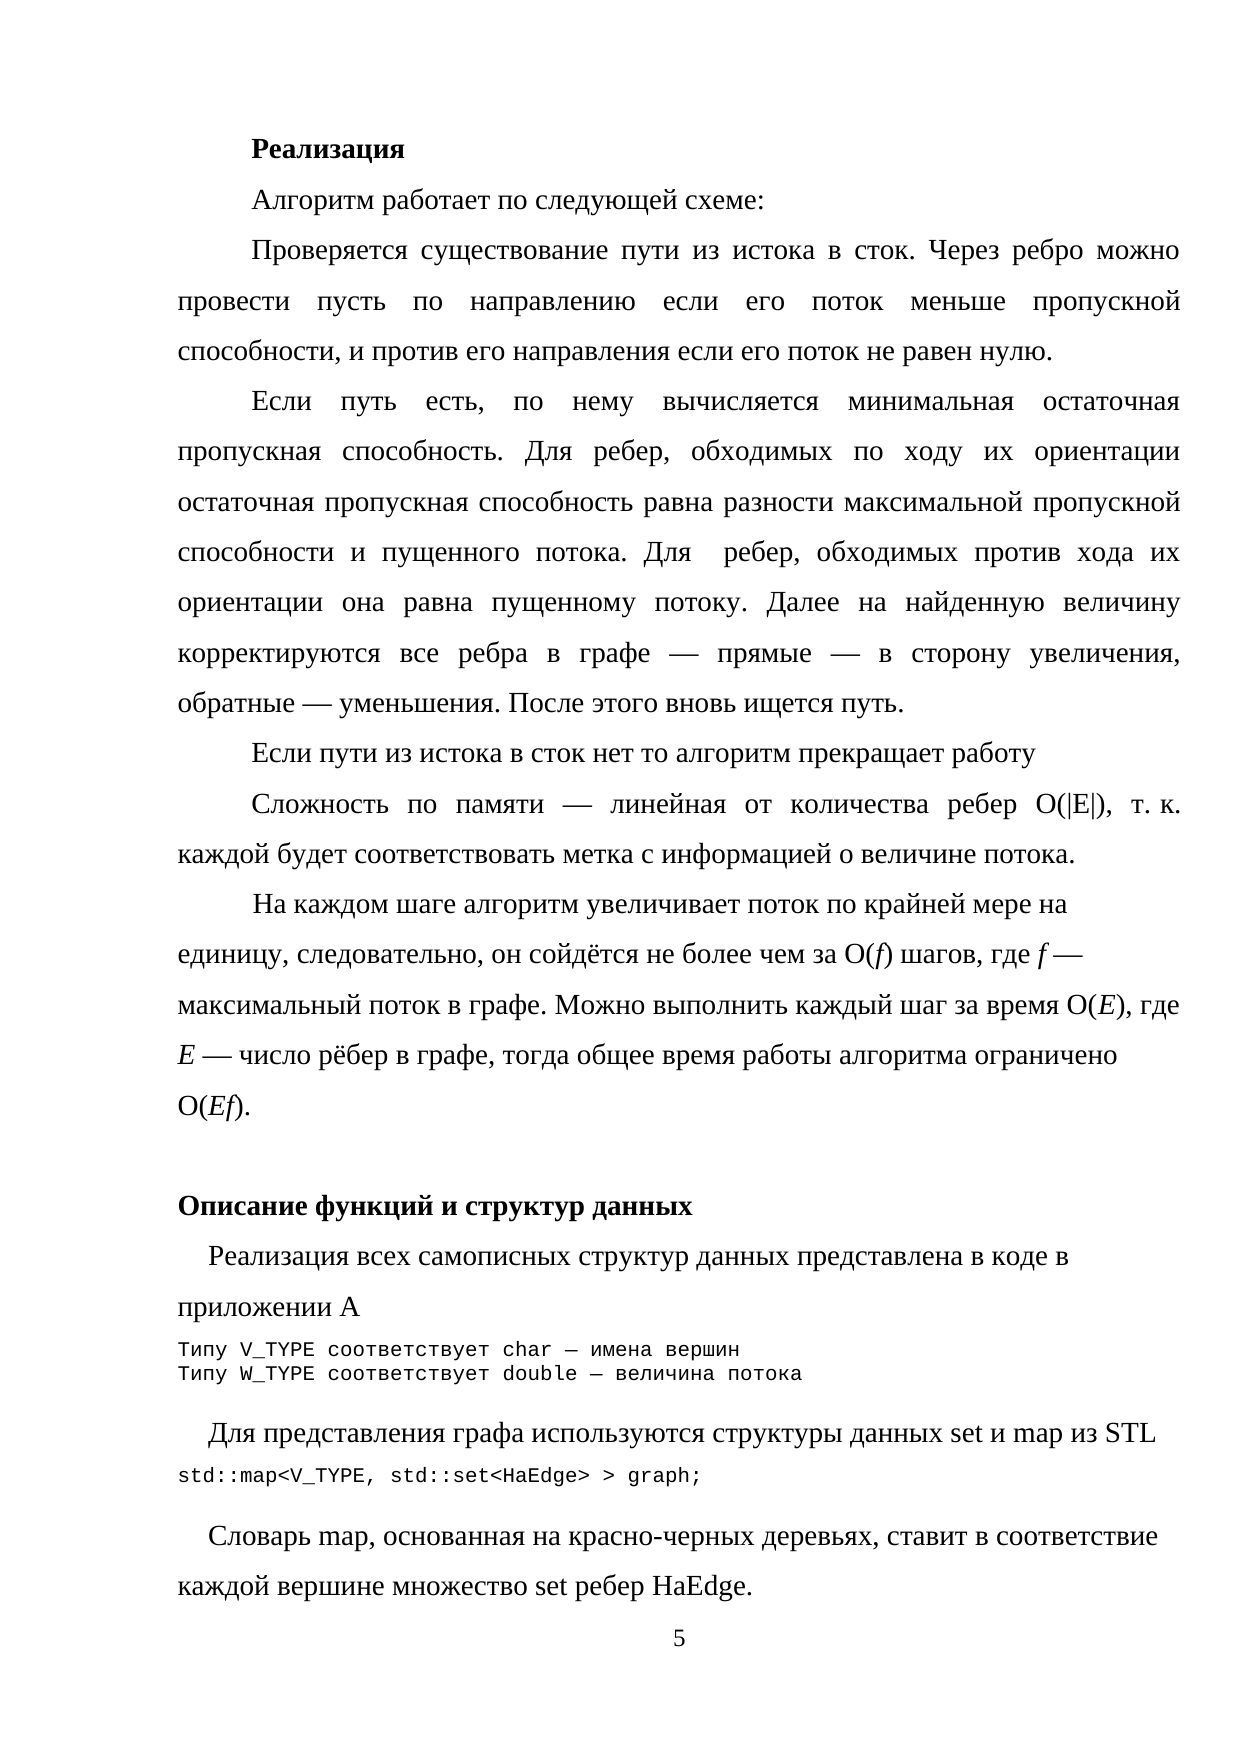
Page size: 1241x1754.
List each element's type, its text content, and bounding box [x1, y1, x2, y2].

text Если пути из истока в сток нет то алгоритм прекращает работу [177, 735, 1181, 769]
text Проверяется существование пути из истока в сток. Через ребро можно провести пусть по направлению если его поток меньше пропускной способности, и против его направления если его поток не равен нулю. [177, 232, 1181, 366]
text Для представления графа используются структуры данных set и map из STL [177, 1415, 1181, 1449]
text Словарь map, основанная на красно-черных деревьях, ставит в соответствие каждой вершине множество set ребер HaEdge. [177, 1518, 1181, 1602]
text std::map<V_TYPE, std::set<HaEdge> > graph; [177, 1466, 1181, 1489]
text Реализация [177, 132, 1181, 165]
text Типу W_TYPE соответствует double — величина потока [177, 1363, 1181, 1386]
text Сложность по памяти — линейная от количества ребер O(|E|), т. к. каждой будет соответствовать метка с информацией о величине потока. [177, 786, 1181, 869]
text Если путь есть, по нему вычисляется минимальная остаточная пропускная способность. Для ребер, обходимых по ходу их ориентации остаточная пропускная способность равна разности максимальной пропускной способности и пущенного потока. Для ребер, обходимых против хода их ориентации она равна пущенному потоку. Далее на найденную величину корректируются все ребра в графе — прямые — в сторону увеличения, обратные — уменьшения. После этого вновь ищется путь. [177, 383, 1181, 719]
text Типу V_TYPE соответствует char — имена вершин [177, 1339, 1181, 1363]
text Алгоритм работает по следующей схеме: [177, 182, 1181, 216]
text Описание функций и структур данных [177, 1138, 1181, 1222]
text Реализация всех самописных структур данных представлена в коде в приложении А [177, 1238, 1181, 1322]
text На каждом шаге алгоритм увеличивает поток по крайней мере на единицу, следовательно, он сойдётся не более чем за O(f) шагов, где f — максимальный поток в графе. Можно выполнить каждый шаг за время O(E), где E — число рёбер в графе, тогда общее время работы алгоритма ограничено O(Ef). [177, 886, 1181, 1121]
